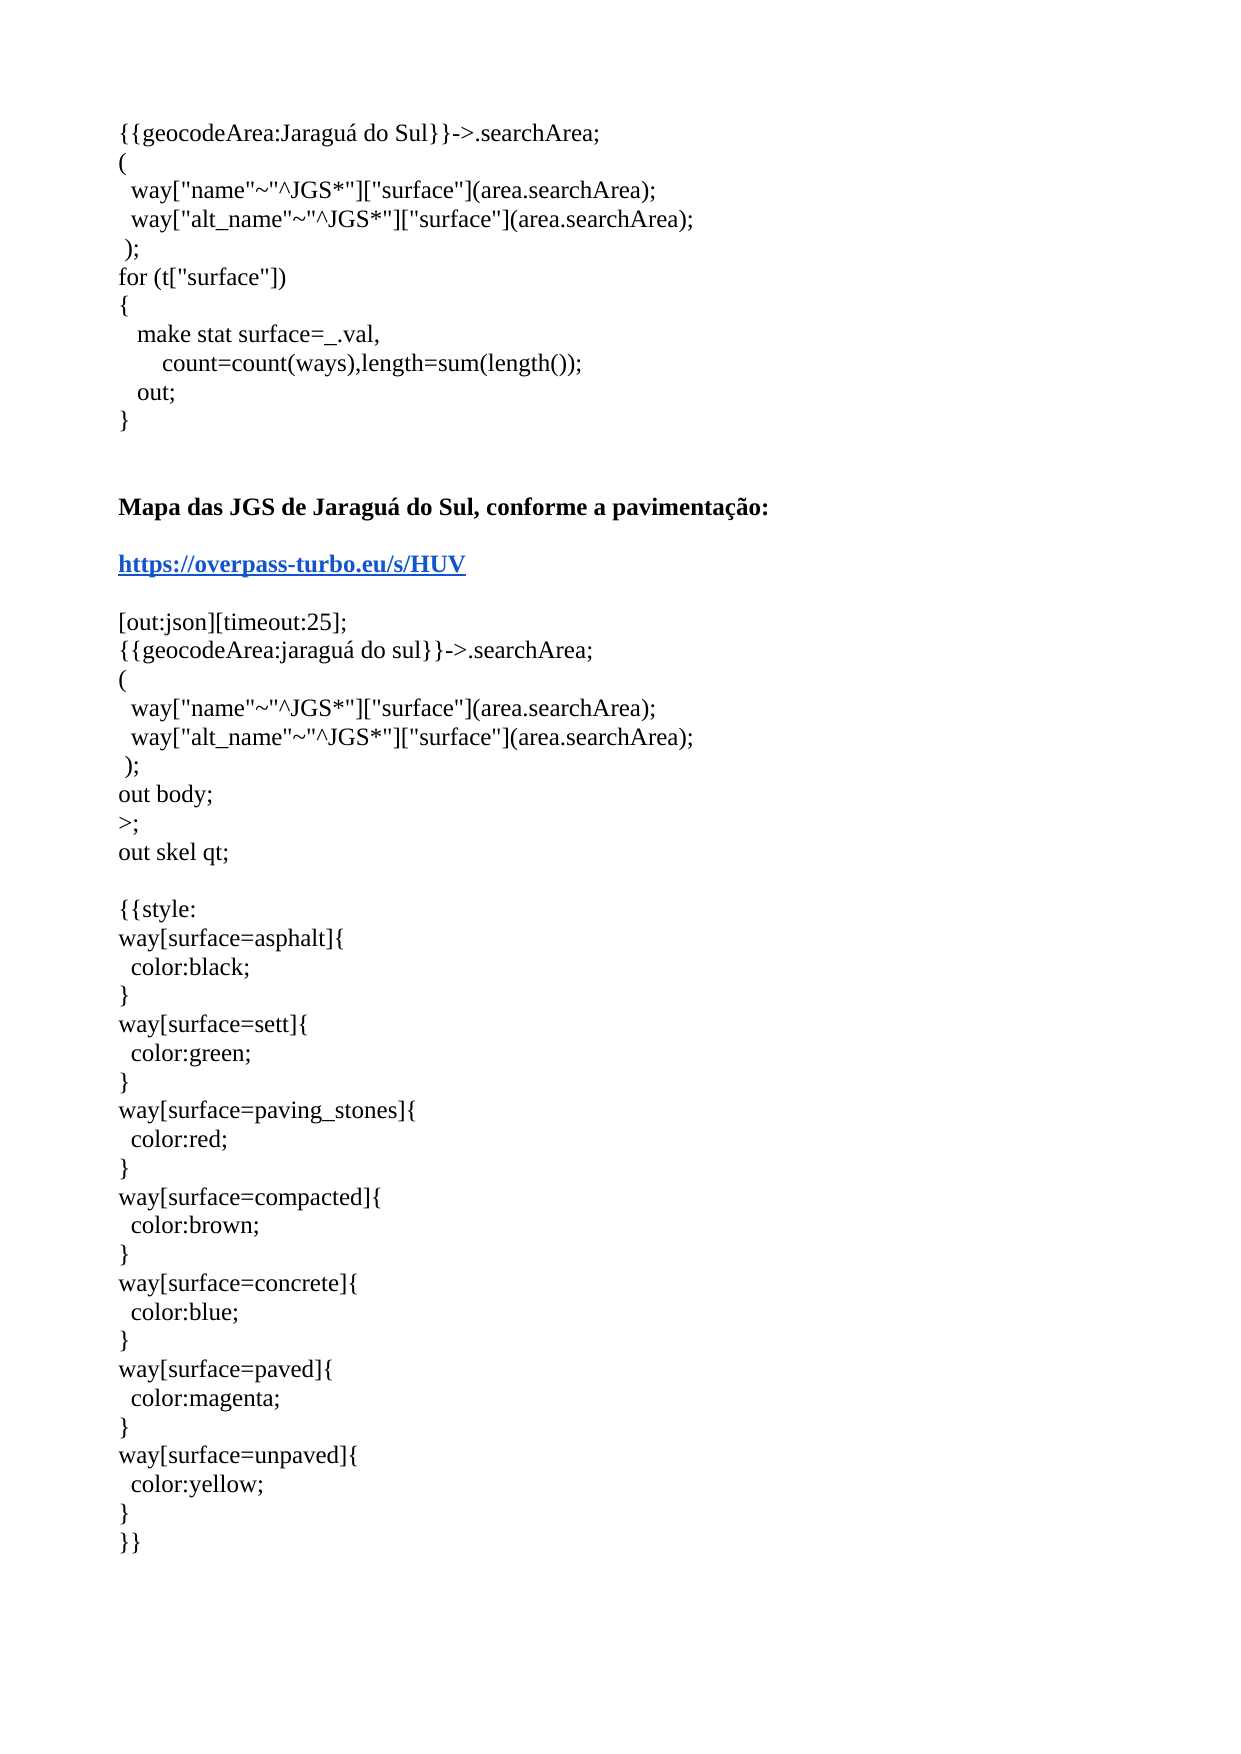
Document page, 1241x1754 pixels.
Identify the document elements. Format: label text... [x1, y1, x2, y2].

text } [118, 1067, 1122, 1096]
text color:yellow; [118, 1469, 1122, 1498]
text color:red; [118, 1124, 1122, 1153]
text make stat surface=_.val, [118, 319, 1122, 348]
text } [118, 1239, 1122, 1268]
text count=count(ways),length=sum(length()); [118, 348, 1122, 377]
text } [118, 1412, 1122, 1441]
text color:blue; [118, 1297, 1122, 1326]
text color:brown; [118, 1211, 1122, 1239]
text ); [118, 233, 1122, 262]
text } [118, 1153, 1122, 1182]
text ( [118, 664, 1122, 693]
text Mapa das JGS de Jaraguá do Sul, conforme a pavimentação: [118, 492, 1122, 521]
text for (t["surface"]) [118, 262, 1122, 291]
text ); [118, 751, 1122, 779]
text way[surface=paved]{ [118, 1354, 1122, 1383]
text way[surface=sett]{ [118, 1009, 1122, 1038]
text color:black; [118, 952, 1122, 981]
text way["name"~"^JGS*"]["surface"](area.searchArea); [118, 693, 1122, 722]
text way[surface=unpaved]{ [118, 1441, 1122, 1469]
text way[surface=asphalt]{ [118, 923, 1122, 952]
text } [118, 981, 1122, 1009]
text {{geocodeArea:jaraguá do sul}}->.searchArea; [118, 636, 1122, 664]
text way["alt_name"~"^JGS*"]["surface"](area.searchArea); [118, 722, 1122, 751]
text https://overpass-turbo.eu/s/HUV [118, 549, 1122, 578]
text color:green; [118, 1038, 1122, 1067]
text {{style: [118, 894, 1122, 923]
text ( [118, 147, 1122, 176]
text >; [118, 808, 1122, 837]
text way[surface=paving_stones]{ [118, 1096, 1122, 1124]
text out body; [118, 779, 1122, 808]
text } [118, 1498, 1122, 1527]
text } [118, 1326, 1122, 1354]
text way["alt_name"~"^JGS*"]["surface"](area.searchArea); [118, 204, 1122, 233]
text { [118, 291, 1122, 319]
text }} [118, 1527, 1122, 1556]
text way[surface=compacted]{ [118, 1182, 1122, 1211]
text out; [118, 377, 1122, 406]
text color:magenta; [118, 1383, 1122, 1412]
text way[surface=concrete]{ [118, 1268, 1122, 1297]
text {{geocodeArea:Jaraguá do Sul}}->.searchArea; [118, 118, 1122, 147]
text [out:json][timeout:25]; [118, 607, 1122, 636]
text way["name"~"^JGS*"]["surface"](area.searchArea); [118, 176, 1122, 204]
text } [118, 406, 1122, 434]
text out skel qt; [118, 837, 1122, 866]
